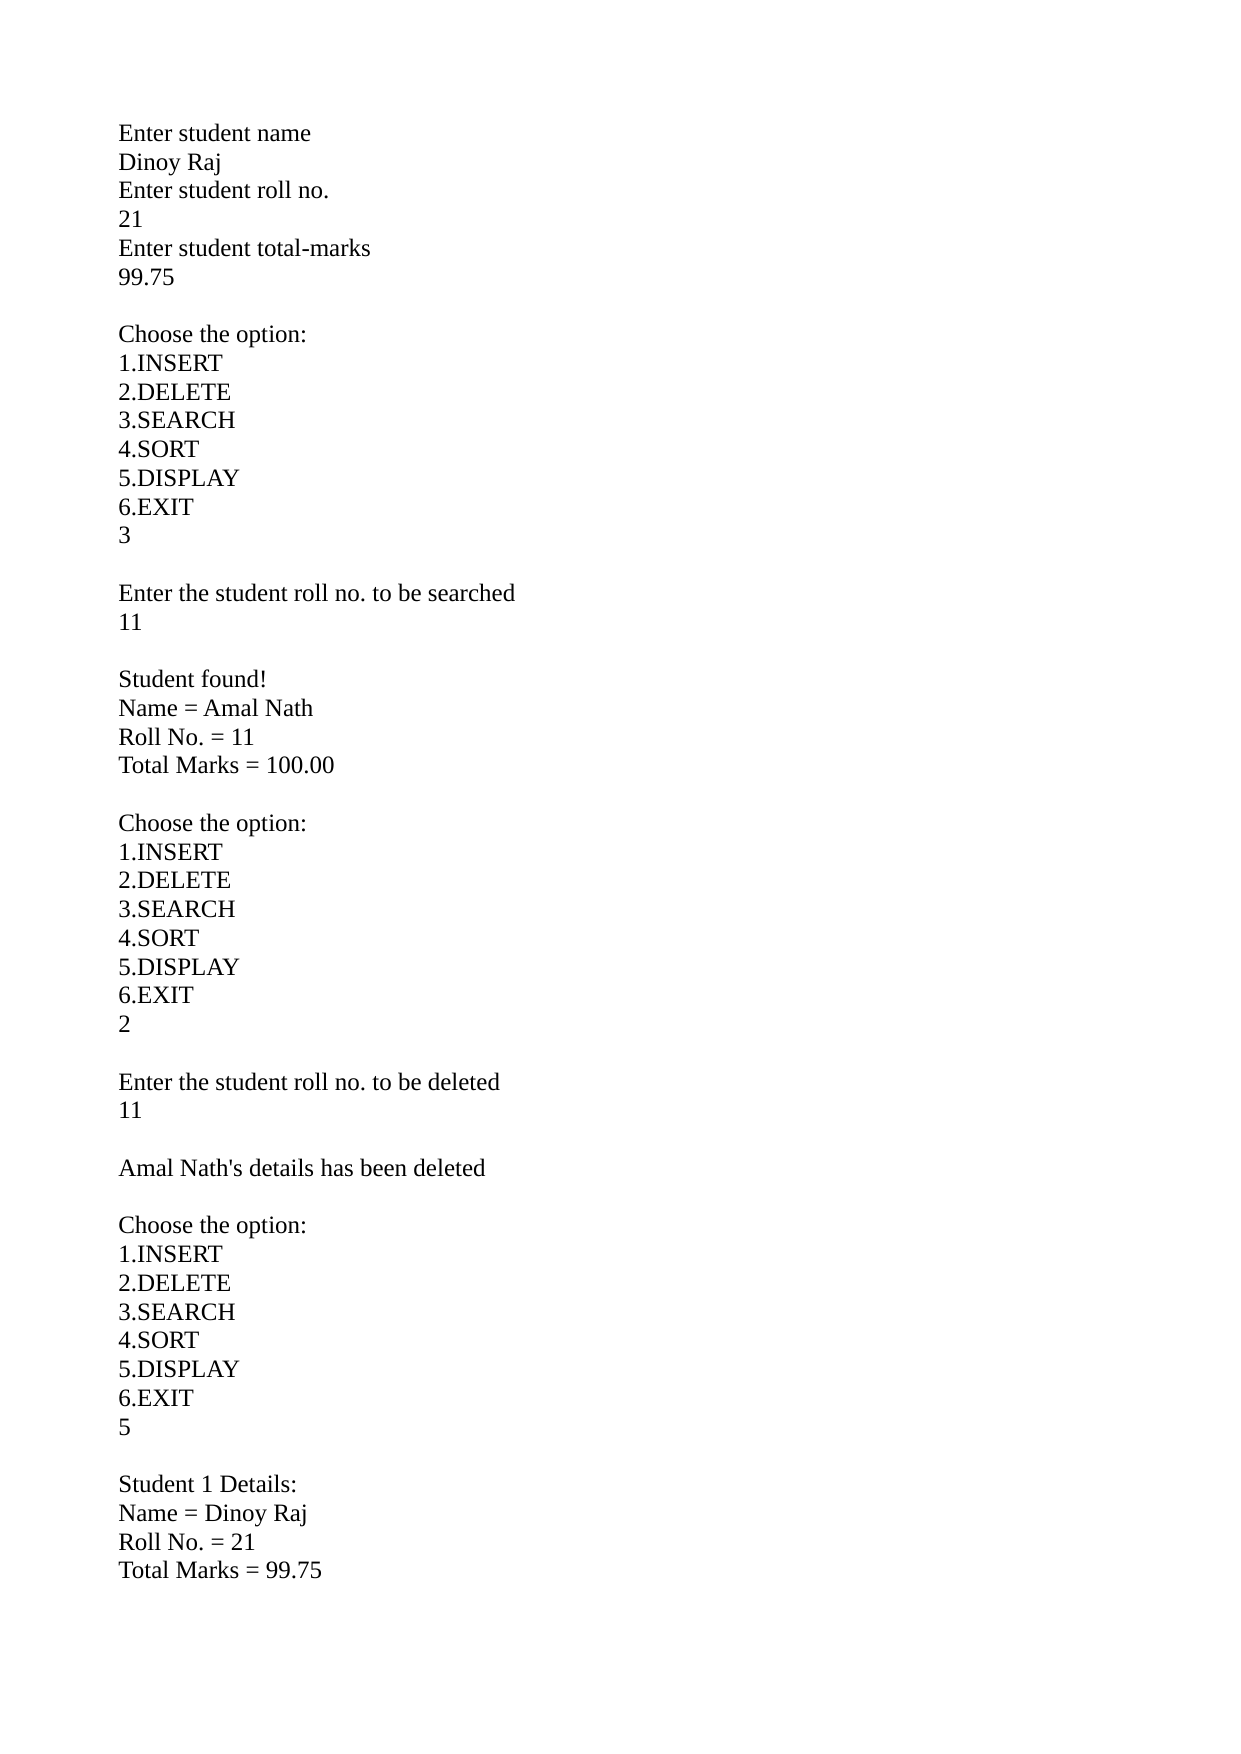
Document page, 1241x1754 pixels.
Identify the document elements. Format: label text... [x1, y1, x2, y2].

text 3.SEARCH [118, 894, 1122, 923]
text 5.DISPLAY [118, 1354, 1122, 1383]
text 3.SEARCH [118, 1297, 1122, 1326]
text Choose the option: [118, 319, 1122, 348]
text Total Marks = 99.75 [118, 1556, 1122, 1584]
text 2.DELETE [118, 377, 1122, 406]
text 11 [118, 607, 1122, 636]
text Enter student total-marks [118, 233, 1122, 262]
text Roll No. = 11 [118, 722, 1122, 751]
text Roll No. = 21 [118, 1527, 1122, 1556]
text Enter student roll no. [118, 176, 1122, 204]
text 3 [118, 521, 1122, 549]
text 2.DELETE [118, 1268, 1122, 1297]
text Total Marks = 100.00 [118, 751, 1122, 779]
text Enter student name [118, 118, 1122, 147]
text 11 [118, 1096, 1122, 1124]
text 4.SORT [118, 1326, 1122, 1354]
text 4.SORT [118, 434, 1122, 463]
text 2 [118, 1009, 1122, 1038]
text Choose the option: [118, 808, 1122, 837]
text Choose the option: [118, 1211, 1122, 1239]
text 99.75 [118, 262, 1122, 291]
text Enter the student roll no. to be searched [118, 578, 1122, 607]
text 1.INSERT [118, 348, 1122, 377]
text 5.DISPLAY [118, 463, 1122, 492]
text 1.INSERT [118, 1239, 1122, 1268]
text 6.EXIT [118, 492, 1122, 521]
text 4.SORT [118, 923, 1122, 952]
text 21 [118, 204, 1122, 233]
text Student found! [118, 664, 1122, 693]
text 5 [118, 1412, 1122, 1441]
text 2.DELETE [118, 866, 1122, 894]
text 5.DISPLAY [118, 952, 1122, 981]
text 6.EXIT [118, 1383, 1122, 1412]
text Student 1 Details: [118, 1469, 1122, 1498]
text 3.SEARCH [118, 406, 1122, 434]
text Name = Dinoy Raj [118, 1498, 1122, 1527]
text 6.EXIT [118, 981, 1122, 1009]
text 1.INSERT [118, 837, 1122, 866]
text Amal Nath's details has been deleted [118, 1153, 1122, 1182]
text Enter the student roll no. to be deleted [118, 1067, 1122, 1096]
text Dinoy Raj [118, 147, 1122, 176]
text Name = Amal Nath [118, 693, 1122, 722]
